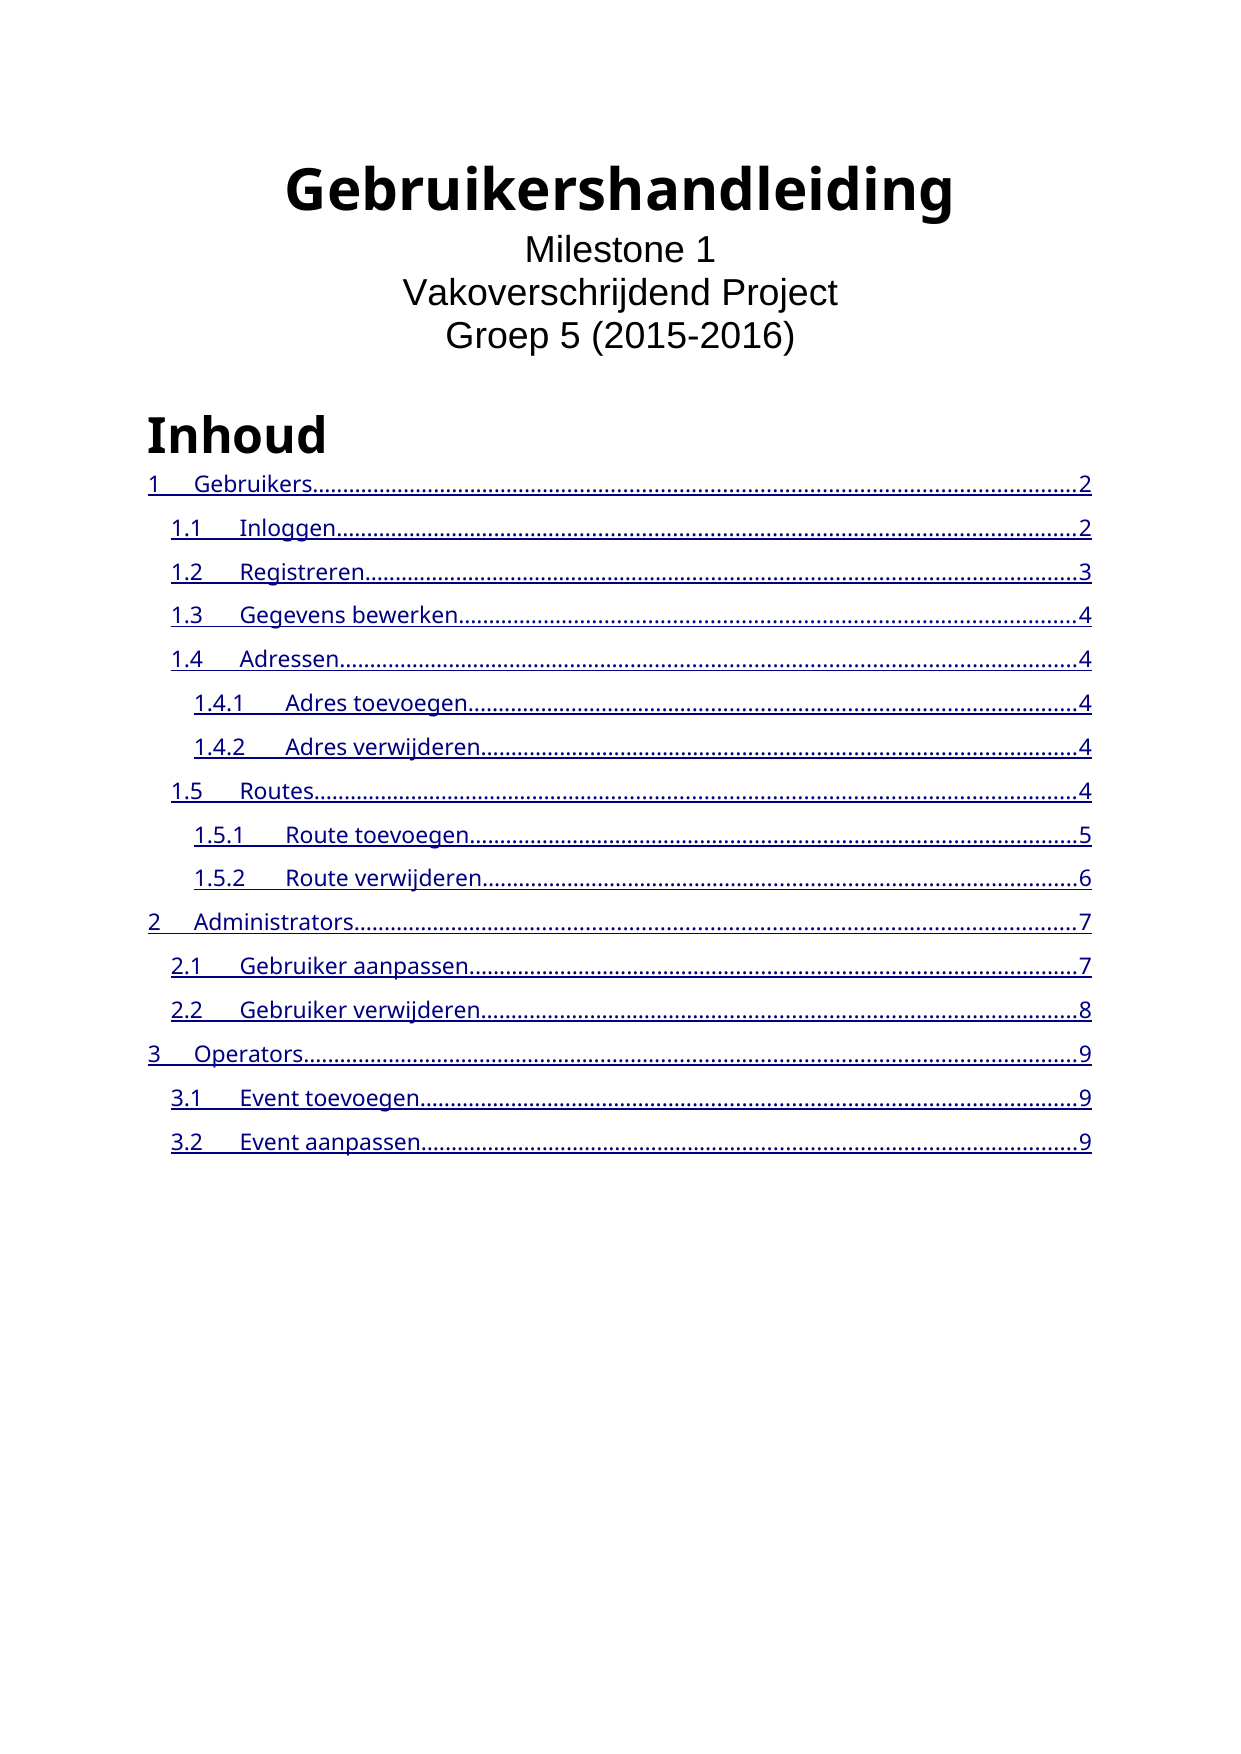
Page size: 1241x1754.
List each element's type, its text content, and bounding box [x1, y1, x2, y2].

text Vakoverschrijdend Project [148, 270, 1093, 313]
text 3.1 Event toevoegen 9 [171, 1082, 1093, 1113]
text Milestone 1 [148, 227, 1093, 270]
text 1.3 Gegevens bewerken 4 [171, 599, 1093, 631]
text 3 Operators 9 [148, 1038, 1093, 1069]
text 1.4 Adressen 4 [171, 643, 1093, 674]
text 1.5.1 Route toevoegen 5 [193, 818, 1093, 850]
text 1.1 Inloggen 2 [171, 512, 1093, 543]
text Gebruikershandleiding [148, 148, 1093, 227]
text Inhoud [148, 399, 1093, 468]
text 2 Administrators 7 [148, 906, 1093, 937]
text Groep 5 (2015-2016) [148, 313, 1093, 356]
text 1.5.2 Route verwijderen 6 [193, 862, 1093, 894]
text 1.5 Routes 4 [171, 775, 1093, 806]
text 1.4.2 Adres verwijderen 4 [193, 731, 1093, 762]
text 2.1 Gebruiker aanpassen 7 [171, 950, 1093, 981]
text 1.2 Registreren 3 [171, 555, 1093, 587]
text 1 Gebruikers 2 [148, 468, 1093, 499]
text 1.4.1 Adres toevoegen 4 [193, 687, 1093, 718]
text 2.2 Gebruiker verwijderen 8 [171, 994, 1093, 1025]
text 3.2 Event aanpassen 9 [171, 1126, 1093, 1157]
